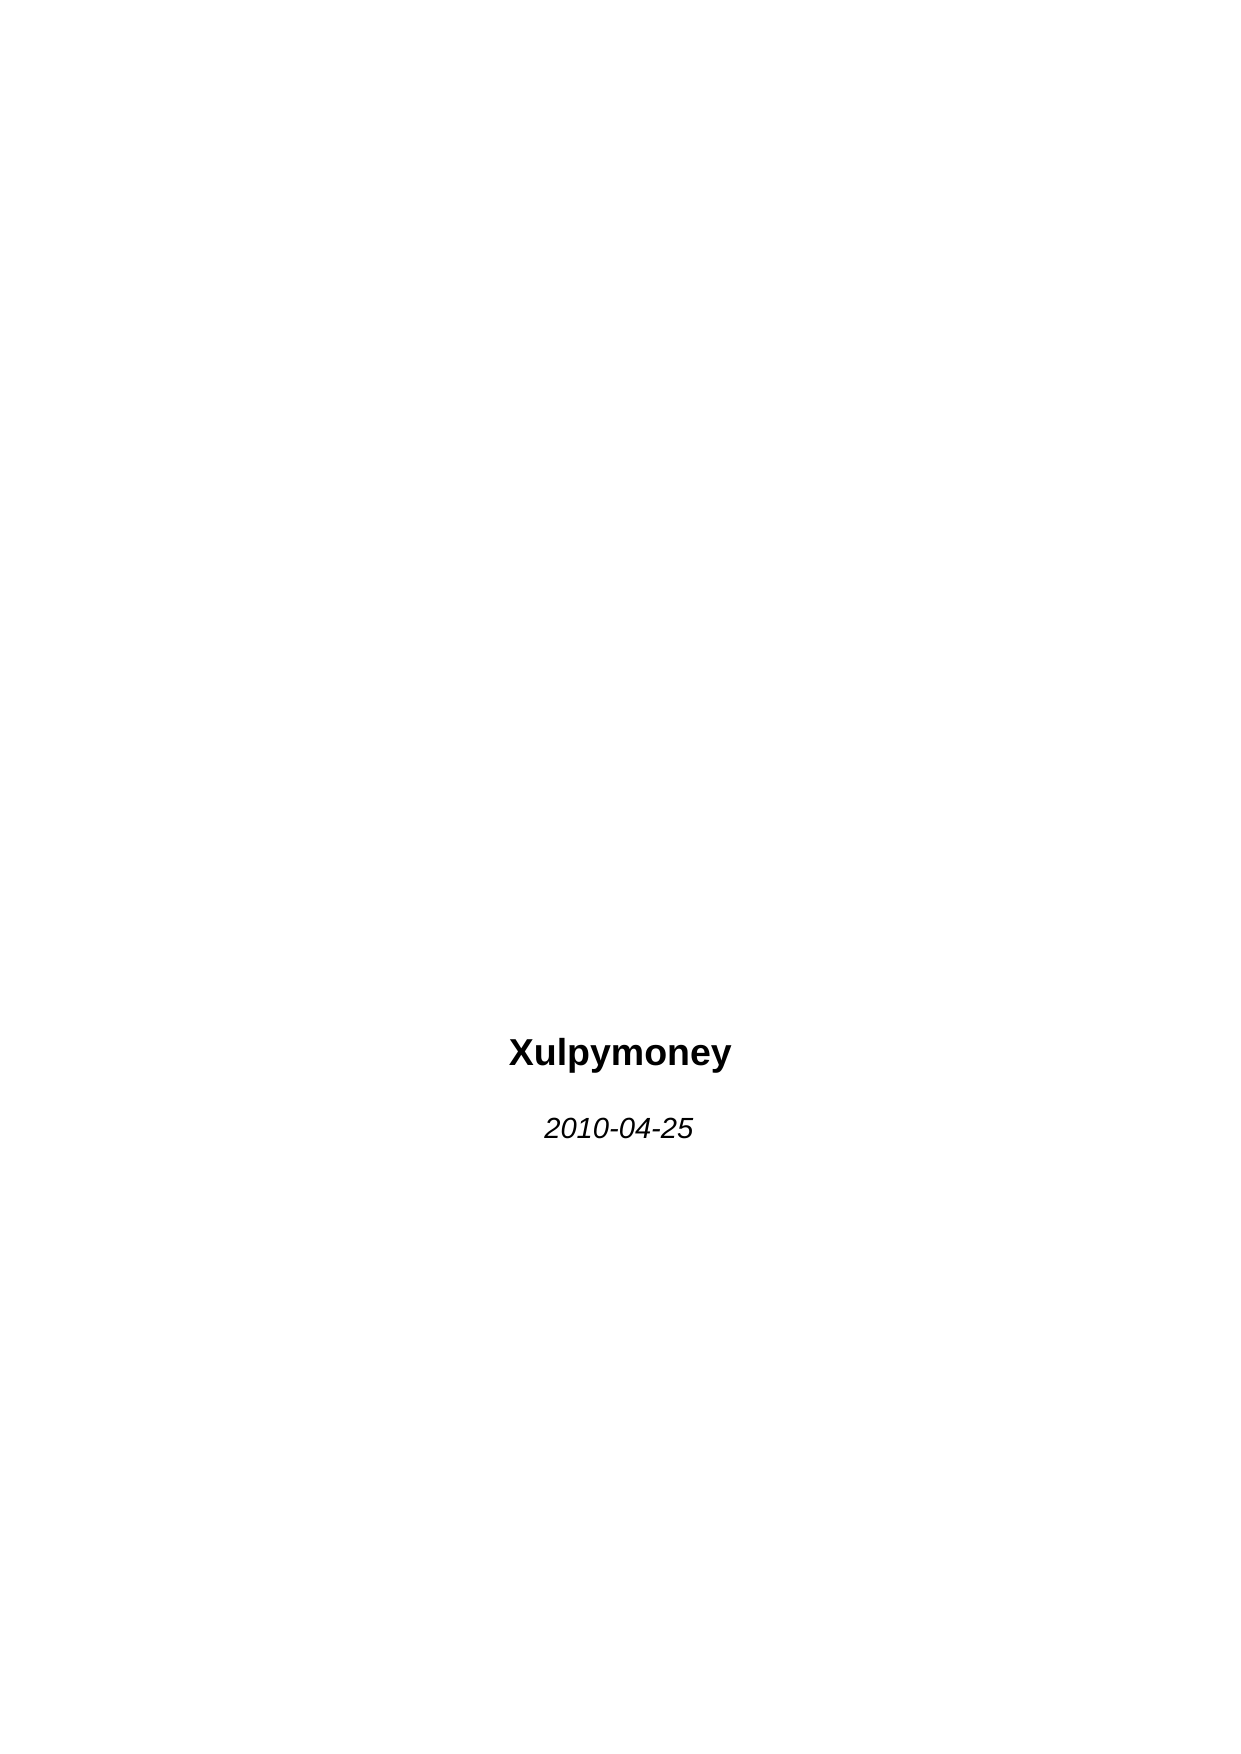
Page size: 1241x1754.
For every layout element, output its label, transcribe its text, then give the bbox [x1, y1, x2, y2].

title Xulpymoney [118, 1030, 1122, 1073]
subtitle 2010-04-25 [118, 1111, 1122, 1144]
